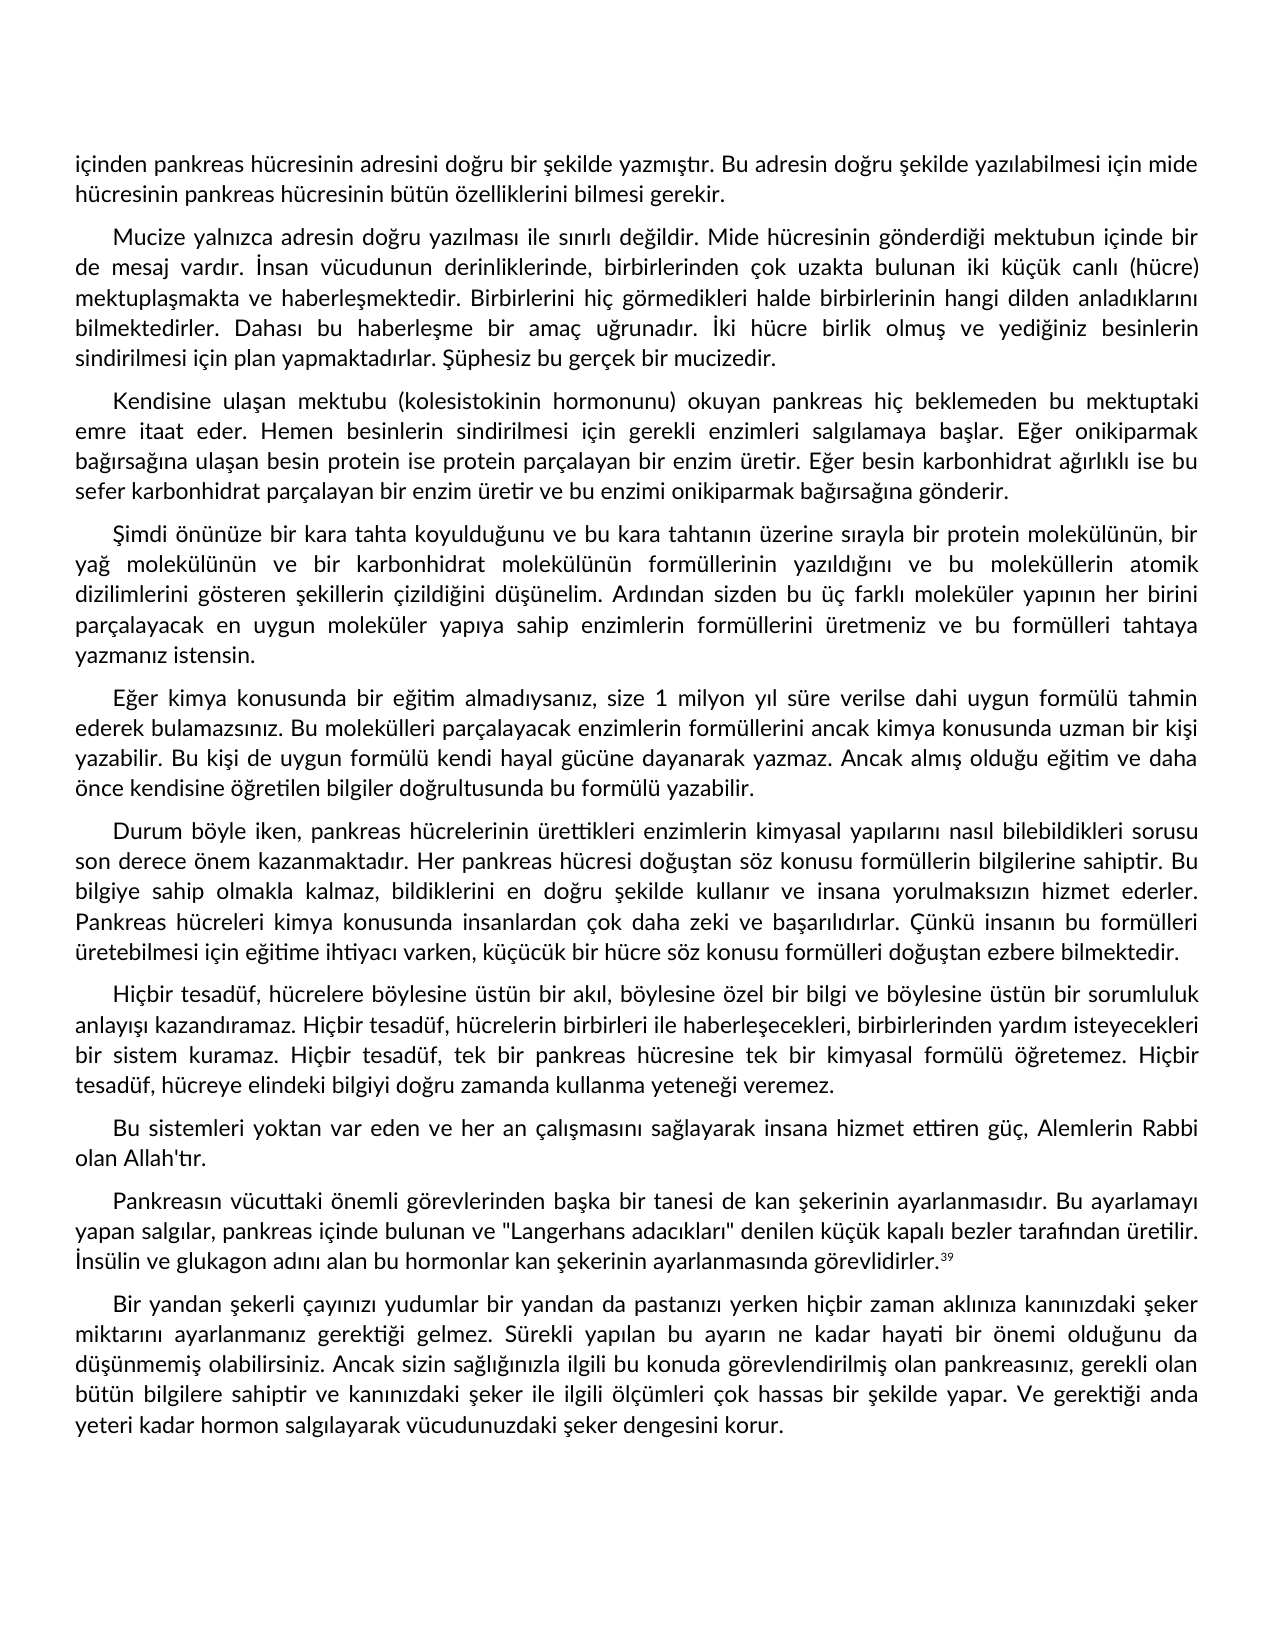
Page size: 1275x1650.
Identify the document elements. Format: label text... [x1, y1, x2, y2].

text Bu sistemleri yoktan var eden ve her an çalışmasını sağlayarak insana hizmet ettiren güç, Alemlerin Rabbi olan Allah'tır. [75, 1113, 1200, 1171]
text Kendisine ulaşan mektubu (kolesistokinin hormonunu) okuyan pankreas hiç beklemeden bu mektuptaki emre itaat eder. Hemen besinlerin sindirilmesi için gerekli enzimleri salgılamaya başlar. Eğer onikiparmak bağırsağına ulaşan besin protein ise protein parçalayan bir enzim üretir. Eğer besin karbonhidrat ağırlıklı ise bu sefer karbonhidrat parçalayan bir enzim üretir ve bu enzimi onikiparmak bağırsağına gönderir. [75, 386, 1200, 504]
text Bir yandan şekerli çayınızı yudumlar bir yandan da pastanızı yerken hiçbir zaman aklınıza kanınızdaki şeker miktarını ayarlanmanız gerektiği gelmez. Sürekli yapılan bu ayarın ne kadar hayati bir önemi olduğunu da düşünmemiş olabilirsiniz. Ancak sizin sağlığınızla ilgili bu konuda görevlendirilmiş olan pankreasınız, gerekli olan bütün bilgilere sahiptir ve kanınızdaki şeker ile ilgili ölçümleri çok hassas bir şekilde yapar. Ve gerektiği anda yeteri kadar hormon salgılayarak vücudunuzdaki şeker dengesini korur. [75, 1289, 1200, 1438]
text Hiçbir tesadüf, hücrelere böylesine üstün bir akıl, böylesine özel bir bilgi ve böylesine üstün bir sorumluluk anlayışı kazandıramaz. Hiçbir tesadüf, hücrelerin birbirleri ile haberleşecekleri, birbirlerinden yardım isteyecekleri bir sistem kuramaz. Hiçbir tesadüf, tek bir pankreas hücresine tek bir kimyasal formülü öğretemez. Hiçbir tesadüf, hücreye elindeki bilgiyi doğru zamanda kullanma yeteneği veremez. [75, 980, 1200, 1098]
text Mucize yalnızca adresin doğru yazılması ile sınırlı değildir. Mide hücresinin gönderdiği mektubun içinde bir de mesaj vardır. İnsan vücudunun derinliklerinde, birbirlerinden çok uzakta bulunan iki küçük canlı (hücre) mektuplaşmakta ve haberleşmektedir. Birbirlerini hiç görmedikleri halde birbirlerinin hangi dilden anladıklarını bilmektedirler. Dahası bu haberleşme bir amaç uğrunadır. İki hücre birlik olmuş ve yediğiniz besinlerin sindirilmesi için plan yapmaktadırlar. Şüphesiz bu gerçek bir mucizedir. [75, 223, 1200, 371]
text Eğer kimya konusunda bir eğitim almadıysanız, size 1 milyon yıl süre verilse dahi uygun formülü tahmin ederek bulamazsınız. Bu molekülleri parçalayacak enzimlerin formüllerini ancak kimya konusunda uzman bir kişi yazabilir. Bu kişi de uygun formülü kendi hayal gücüne dayanarak yazmaz. Ancak almış olduğu eğitim ve daha önce kendisine öğretilen bilgiler doğrultusunda bu formülü yazabilir. [75, 683, 1200, 801]
text içinden pankreas hücresinin adresini doğru bir şekilde yazmıştır. Bu adresin doğru şekilde yazılabilmesi için mide hücresinin pankreas hücresinin bütün özelliklerini bilmesi gerekir. [75, 150, 1200, 208]
text Pankreasın vücuttaki önemli görevlerinden başka bir tanesi de kan şekerinin ayarlanmasıdır. Bu ayarlamayı yapan salgılar, pankreas içinde bulunan ve "Langerhans adacıkları" denilen küçük kapalı bezler tarafından üretilir. İnsülin ve glukagon adını alan bu hormonlar kan şekerinin ayarlanmasında görevlidirler.39 [75, 1186, 1200, 1274]
text Şimdi önünüze bir kara tahta koyulduğunu ve bu kara tahtanın üzerine sırayla bir protein molekülünün, bir yağ molekülünün ve bir karbonhidrat molekülünün formüllerinin yazıldığını ve bu moleküllerin atomik dizilimlerini gösteren şekillerin çizildiğini düşünelim. Ardından sizden bu üç farklı moleküler yapının her birini parçalayacak en uygun moleküler yapıya sahip enzimlerin formüllerini üretmeniz ve bu formülleri tahtaya yazmanız istensin. [75, 520, 1200, 668]
text Durum böyle iken, pankreas hücrelerinin ürettikleri enzimlerin kimyasal yapılarını nasıl bilebildikleri sorusu son derece önem kazanmaktadır. Her pankreas hücresi doğuştan söz konusu formüllerin bilgilerine sahiptir. Bu bilgiye sahip olmakla kalmaz, bildiklerini en doğru şekilde kullanır ve insana yorulmaksızın hizmet ederler. Pankreas hücreleri kimya konusunda insanlardan çok daha zeki ve başarılıdırlar. Çünkü insanın bu formülleri üretebilmesi için eğitime ihtiyacı varken, küçücük bir hücre söz konusu formülleri doğuştan ezbere bilmektedir. [75, 817, 1200, 965]
